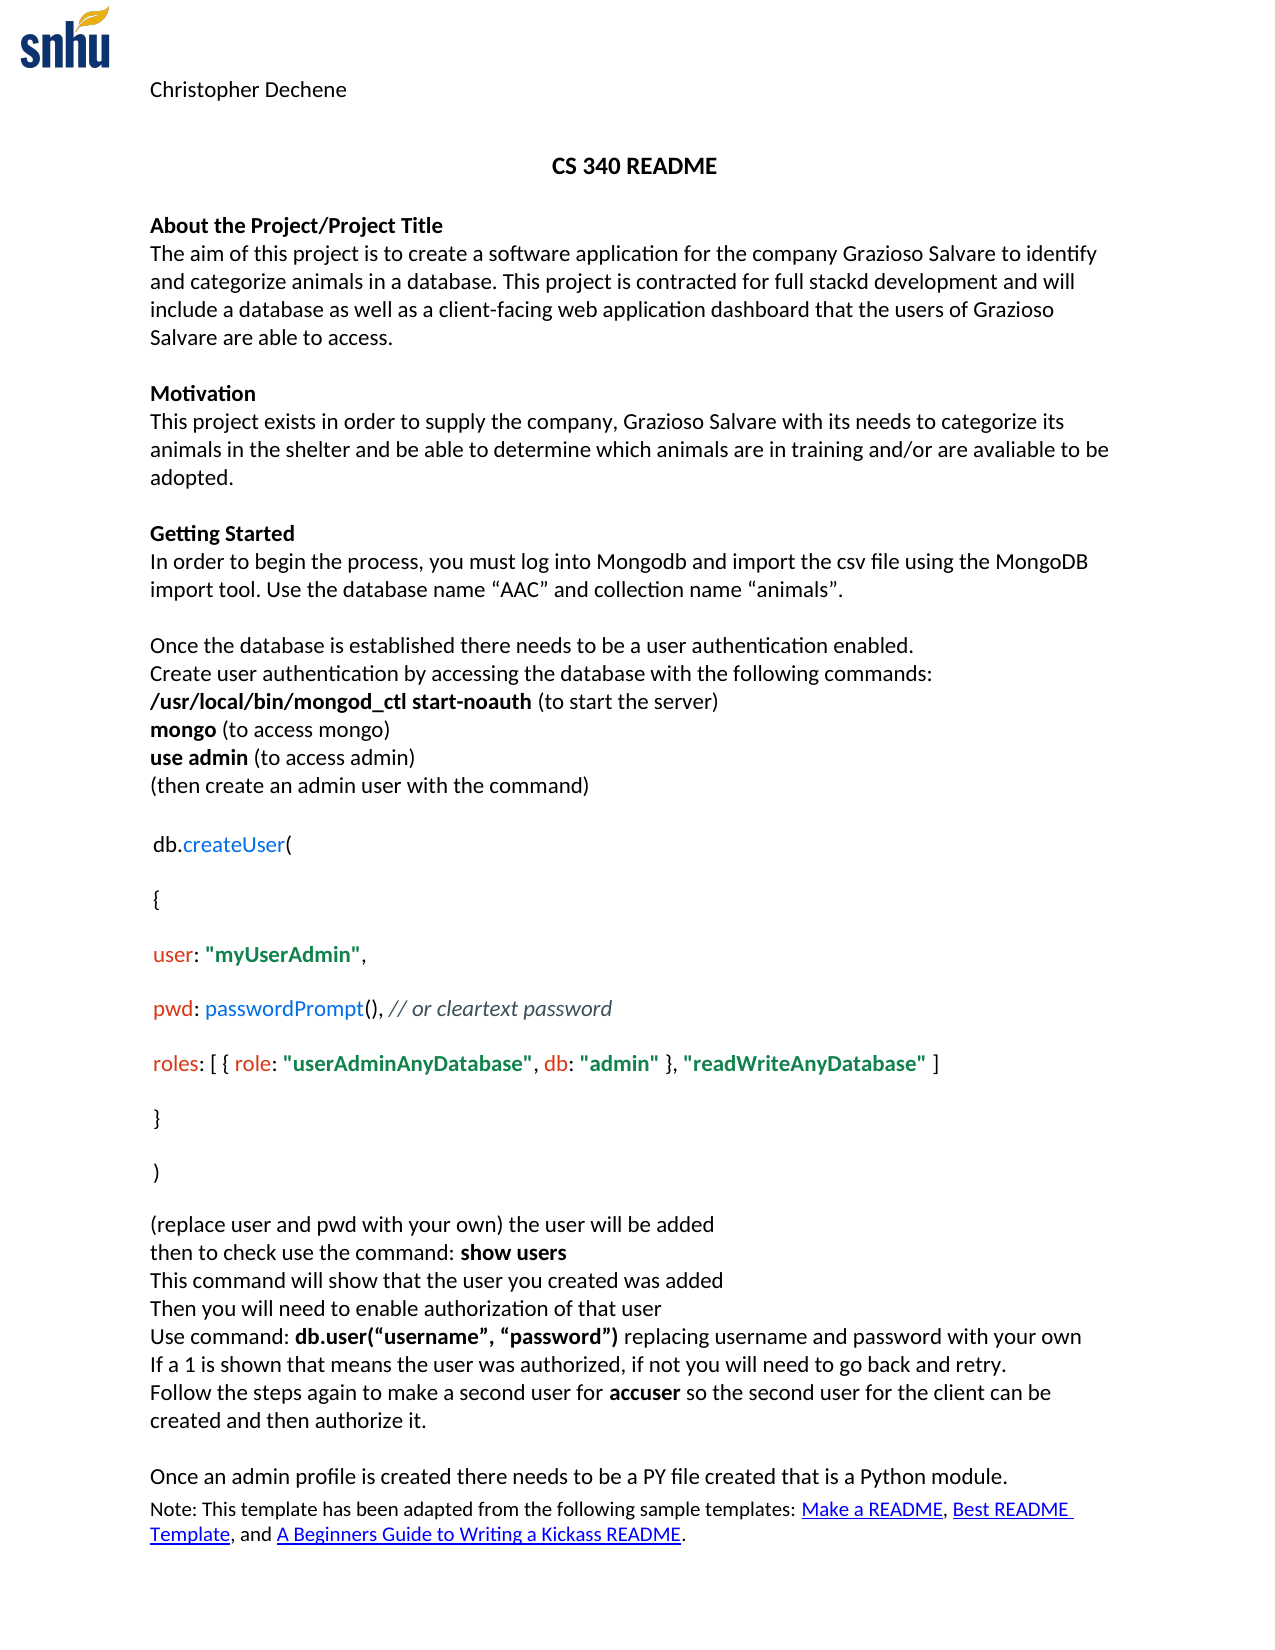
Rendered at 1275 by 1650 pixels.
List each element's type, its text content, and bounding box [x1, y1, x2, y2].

text Once an admin profile is created there needs to be a PY file created that is a Python module. [150, 1462, 1125, 1491]
table_cell user: "myUserAdmin", [150, 937, 959, 992]
text (then create an admin user with the command) [150, 771, 1125, 799]
text The aim of this project is to create a software application for the company Grazioso Salvare to identify and categorize animals in a database. This project is contracted for full stackd development and will include a database as well as a client-facing web application dashboard that the users of Grazioso Salvare are able to access. [150, 239, 1125, 351]
text then to check use the command: show users [150, 1238, 1125, 1266]
text /usr/local/bin/mongod_ctl start-noauth (to start the server) [150, 687, 1125, 715]
picture [0, 0, 138, 77]
table_cell ) [150, 1156, 959, 1210]
text This project exists in order to supply the company, Grazioso Salvare with its needs to categorize its animals in the shelter and be able to determine which animals are in training and/or are avaliable to be adopted. [150, 407, 1125, 491]
table_cell roles: [ { role: "userAdminAnyDatabase", db: "admin" }, "readWriteAnyDatabase" ] [150, 1046, 959, 1101]
text Create user authentication by accessing the database with the following commands: [150, 659, 1125, 687]
table_header db.createUser( [150, 828, 959, 882]
table_cell pwd: passwordPrompt(), // or cleartext password [150, 992, 959, 1046]
text Once the database is established there needs to be a user authentication enabled. [150, 631, 1125, 659]
subtitle CS 340 README [150, 150, 1125, 211]
text This command will show that the user you created was added [150, 1266, 1125, 1294]
subtitle About the Project/Project Title [150, 211, 1125, 239]
text If a 1 is shown that means the user was authorized, if not you will need to go back and retry. [150, 1350, 1125, 1378]
table_cell } [150, 1101, 959, 1156]
subtitle Motivation [150, 379, 1125, 407]
text In order to begin the process, you must log into Mongodb and import the csv file using the MongoDB import tool. Use the database name “AAC” and collection name “animals”. [150, 547, 1125, 603]
text use admin (to access admin) [150, 743, 1125, 771]
text Follow the steps again to make a second user for accuser so the second user for the client can be created and then authorize it. [150, 1378, 1125, 1434]
text Use command: db.user(“username”, “password”) replacing username and password with your own [150, 1322, 1125, 1350]
text mongo (to access mongo) [150, 715, 1125, 743]
table_cell { [150, 882, 959, 937]
text Then you will need to enable authorization of that user [150, 1294, 1125, 1322]
subtitle Getting Started [150, 519, 1125, 547]
text (replace user and pwd with your own) the user will be added [150, 1210, 1125, 1238]
